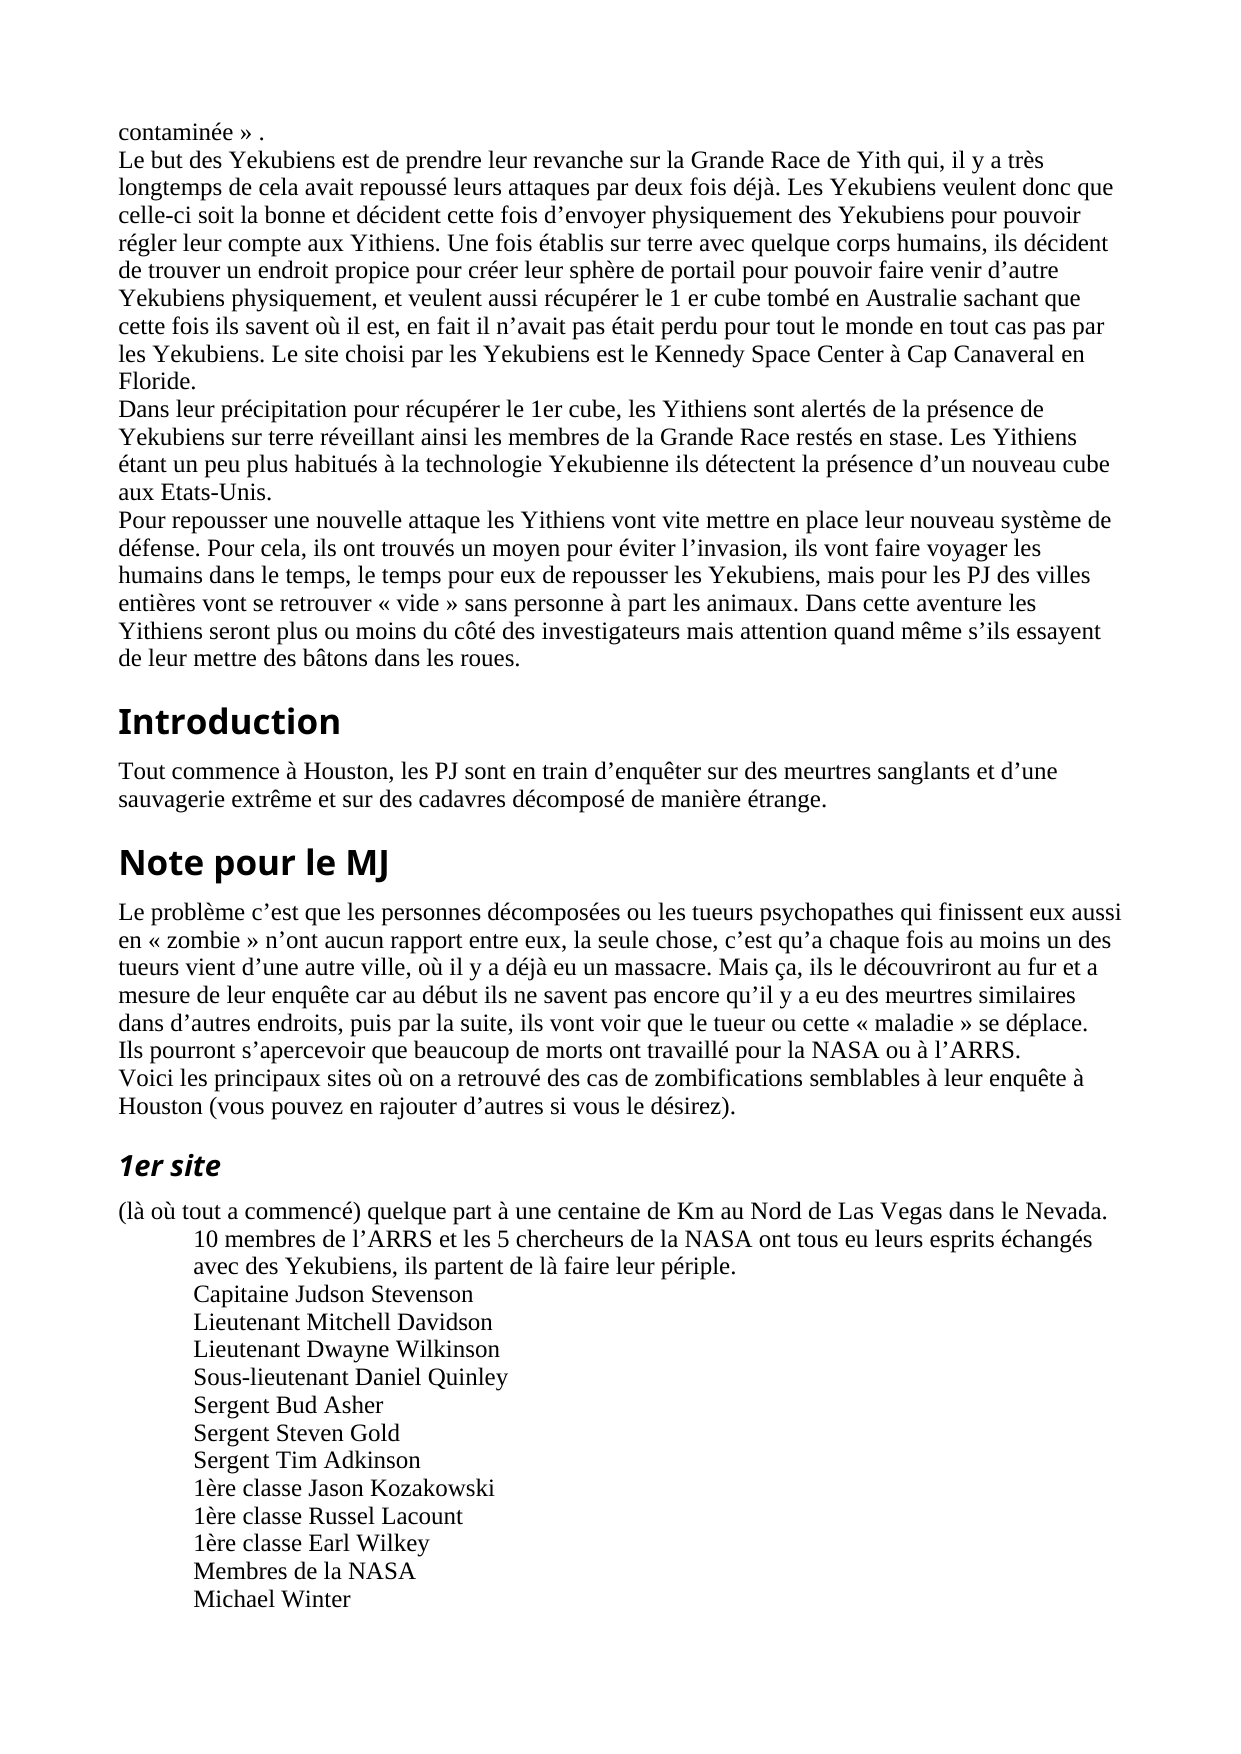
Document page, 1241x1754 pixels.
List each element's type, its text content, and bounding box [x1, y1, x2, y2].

text Lieutenant Mitchell Davidson [193, 1308, 1122, 1336]
text Tout commence à Houston, les PJ sont en train d’enquêter sur des meurtres sanglants et d’une sauvagerie extrême et sur des cadavres décomposé de manière étrange. [118, 757, 1122, 813]
text Sergent Bud Asher [193, 1391, 1122, 1419]
subtitle Note pour le MJ [118, 838, 1122, 886]
text Lieutenant Dwayne Wilkinson [193, 1336, 1122, 1363]
text Ils pourront s’apercevoir que beaucoup de morts ont travaillé pour la NASA ou à l’ARRS. [118, 1037, 1122, 1064]
text Sergent Tim Adkinson [193, 1446, 1122, 1474]
text Sous-lieutenant Daniel Quinley [193, 1363, 1122, 1391]
subtitle Introduction [118, 697, 1122, 745]
text Dans leur précipitation pour récupérer le 1er cube, les Yithiens sont alertés de la présence de Yekubiens sur terre réveillant ainsi les membres de la Grande Race restés en stase. Les Yithiens étant un peu plus habitués à la technologie Yekubienne ils détectent la présence d’un nouveau cube aux Etats-Unis. [118, 395, 1122, 506]
text Voici les principaux sites où on a retrouvé des cas de zombifications semblables à leur enquête à Houston (vous pouvez en rajouter d’autres si vous le désirez). [118, 1064, 1122, 1120]
text Capitaine Judson Stevenson [193, 1280, 1122, 1308]
text Pour repousser une nouvelle attaque les Yithiens vont vite mettre en place leur nouveau système de défense. Pour cela, ils ont trouvés un moyen pour éviter l’invasion, ils vont faire voyager les humains dans le temps, le temps pour eux de repousser les Yekubiens, mais pour les PJ des villes entières vont se retrouver « vide » sans personne à part les animaux. Dans cette aventure les Yithiens seront plus ou moins du côté des investigateurs mais attention quand même s’ils essayent de leur mettre des bâtons dans les roues. [118, 506, 1122, 672]
text 1ère classe Russel Lacount [193, 1502, 1122, 1529]
text contaminée » . [118, 118, 1122, 146]
text Membres de la NASA [193, 1557, 1122, 1585]
text (là où tout a commencé) quelque part à une centaine de Km au Nord de Las Vegas dans le Nevada. [118, 1197, 1122, 1225]
text 1ère classe Earl Wilkey [193, 1529, 1122, 1557]
text Sergent Steven Gold [193, 1419, 1122, 1446]
text Michael Winter [193, 1585, 1122, 1613]
text 10 membres de l’ARRS et les 5 chercheurs de la NASA ont tous eu leurs esprits échangés avec des Yekubiens, ils partent de là faire leur périple. [193, 1225, 1122, 1280]
subtitle 1er site [118, 1145, 1122, 1184]
text 1ère classe Jason Kozakowski [193, 1474, 1122, 1502]
text Le but des Yekubiens est de prendre leur revanche sur la Grande Race de Yith qui, il y a très longtemps de cela avait repoussé leurs attaques par deux fois déjà. Les Yekubiens veulent donc que celle-ci soit la bonne et décident cette fois d’envoyer physiquement des Yekubiens pour pouvoir régler leur compte aux Yithiens. Une fois établis sur terre avec quelque corps humains, ils décident de trouver un endroit propice pour créer leur sphère de portail pour pouvoir faire venir d’autre Yekubiens physiquement, et veulent aussi récupérer le 1 er cube tombé en Australie sachant que cette fois ils savent où il est, en fait il n’avait pas était perdu pour tout le monde en tout cas pas par les Yekubiens. Le site choisi par les Yekubiens est le Kennedy Space Center à Cap Canaveral en Floride. [118, 146, 1122, 395]
text Le problème c’est que les personnes décomposées ou les tueurs psychopathes qui finissent eux aussi en « zombie » n’ont aucun rapport entre eux, la seule chose, c’est qu’a chaque fois au moins un des tueurs vient d’une autre ville, où il y a déjà eu un massacre. Mais ça, ils le découvriront au fur et a mesure de leur enquête car au début ils ne savent pas encore qu’il y a eu des meurtres similaires dans d’autres endroits, puis par la suite, ils vont voir que le tueur ou cette « maladie » se déplace. [118, 898, 1122, 1037]
